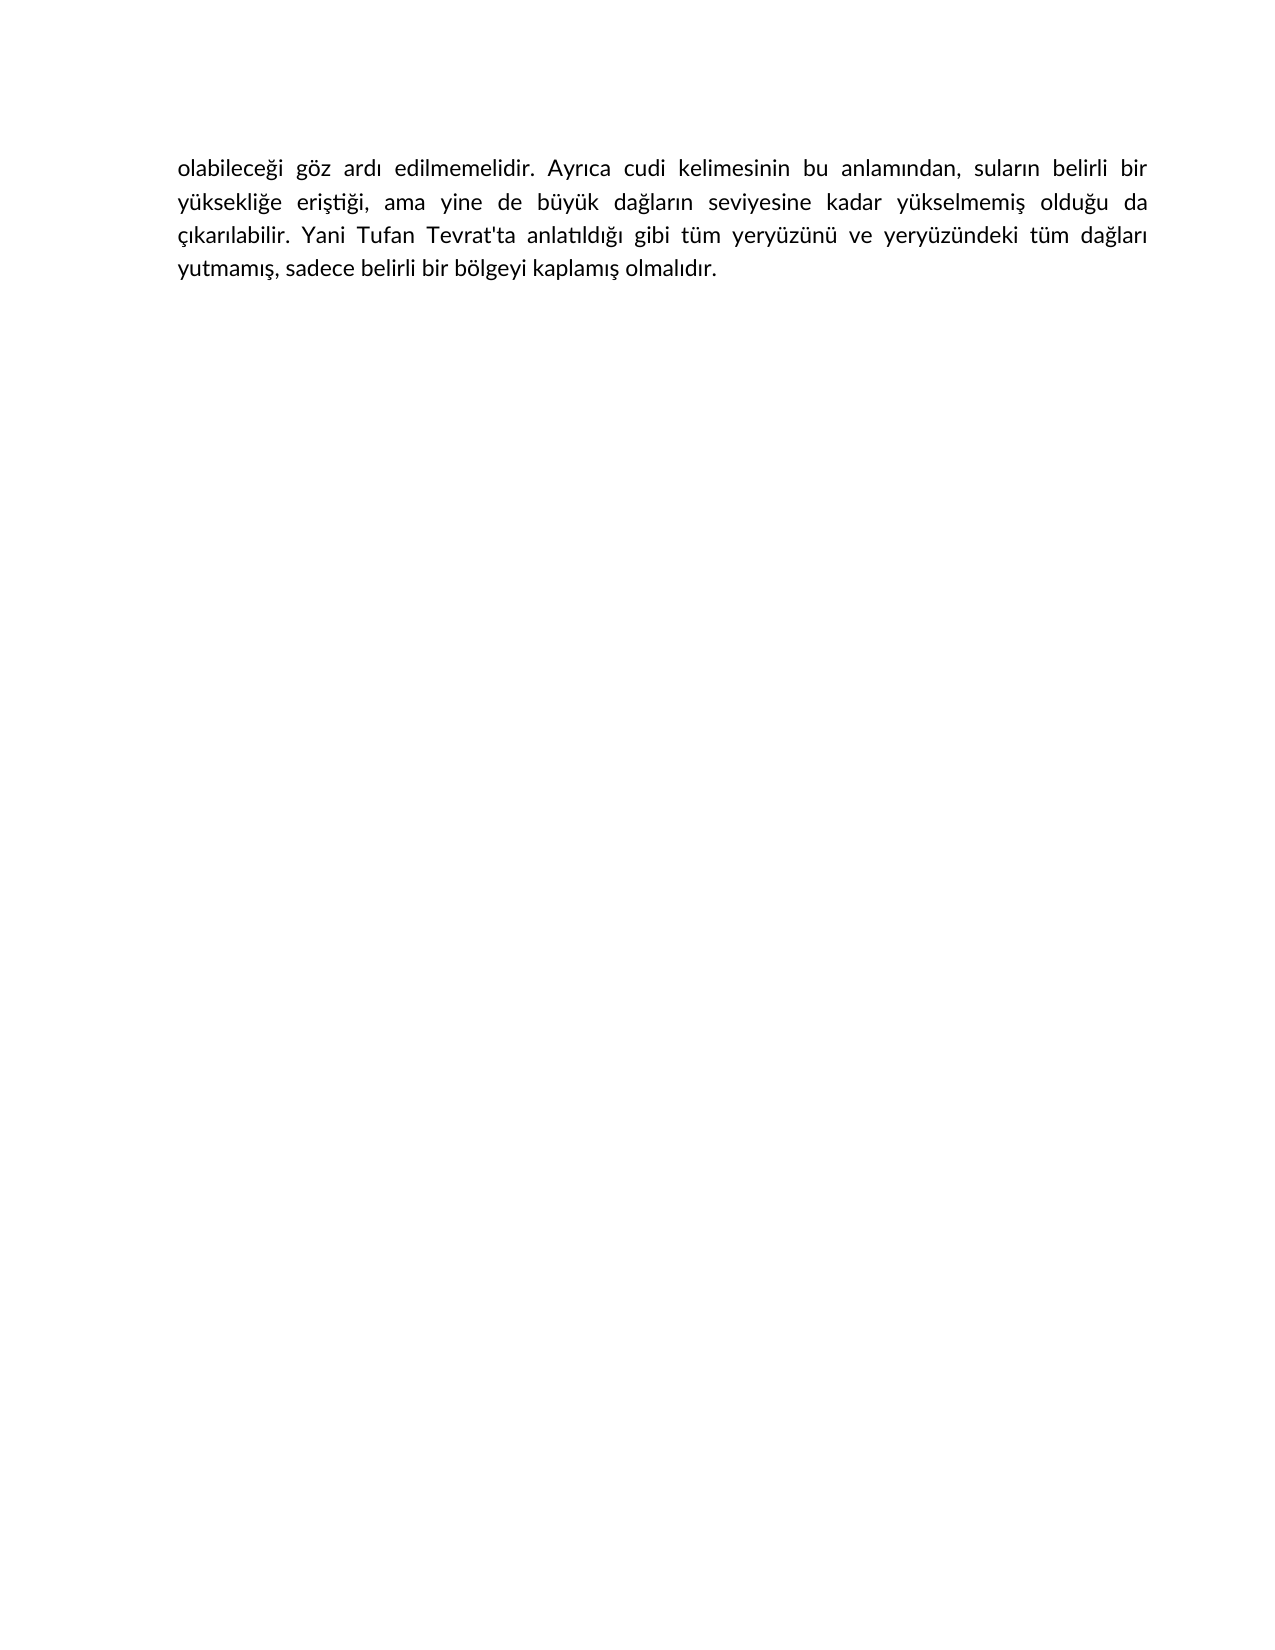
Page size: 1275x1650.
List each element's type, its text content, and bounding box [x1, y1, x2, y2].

text olabileceği göz ardı edilmemelidir. Ayrıca cudi kelimesinin bu anlamından, suların belirli bir yüksekliğe eriştiği, ama yine de büyük dağların seviyesine kadar yükselmemiş olduğu da çıkarılabilir. Yani Tufan Tevrat'ta anlatıldığı gibi tüm yeryüzünü ve yeryüzündeki tüm dağları yutmamış, sadece belirli bir bölgeyi kaplamış olmalıdır. [177, 150, 1149, 283]
